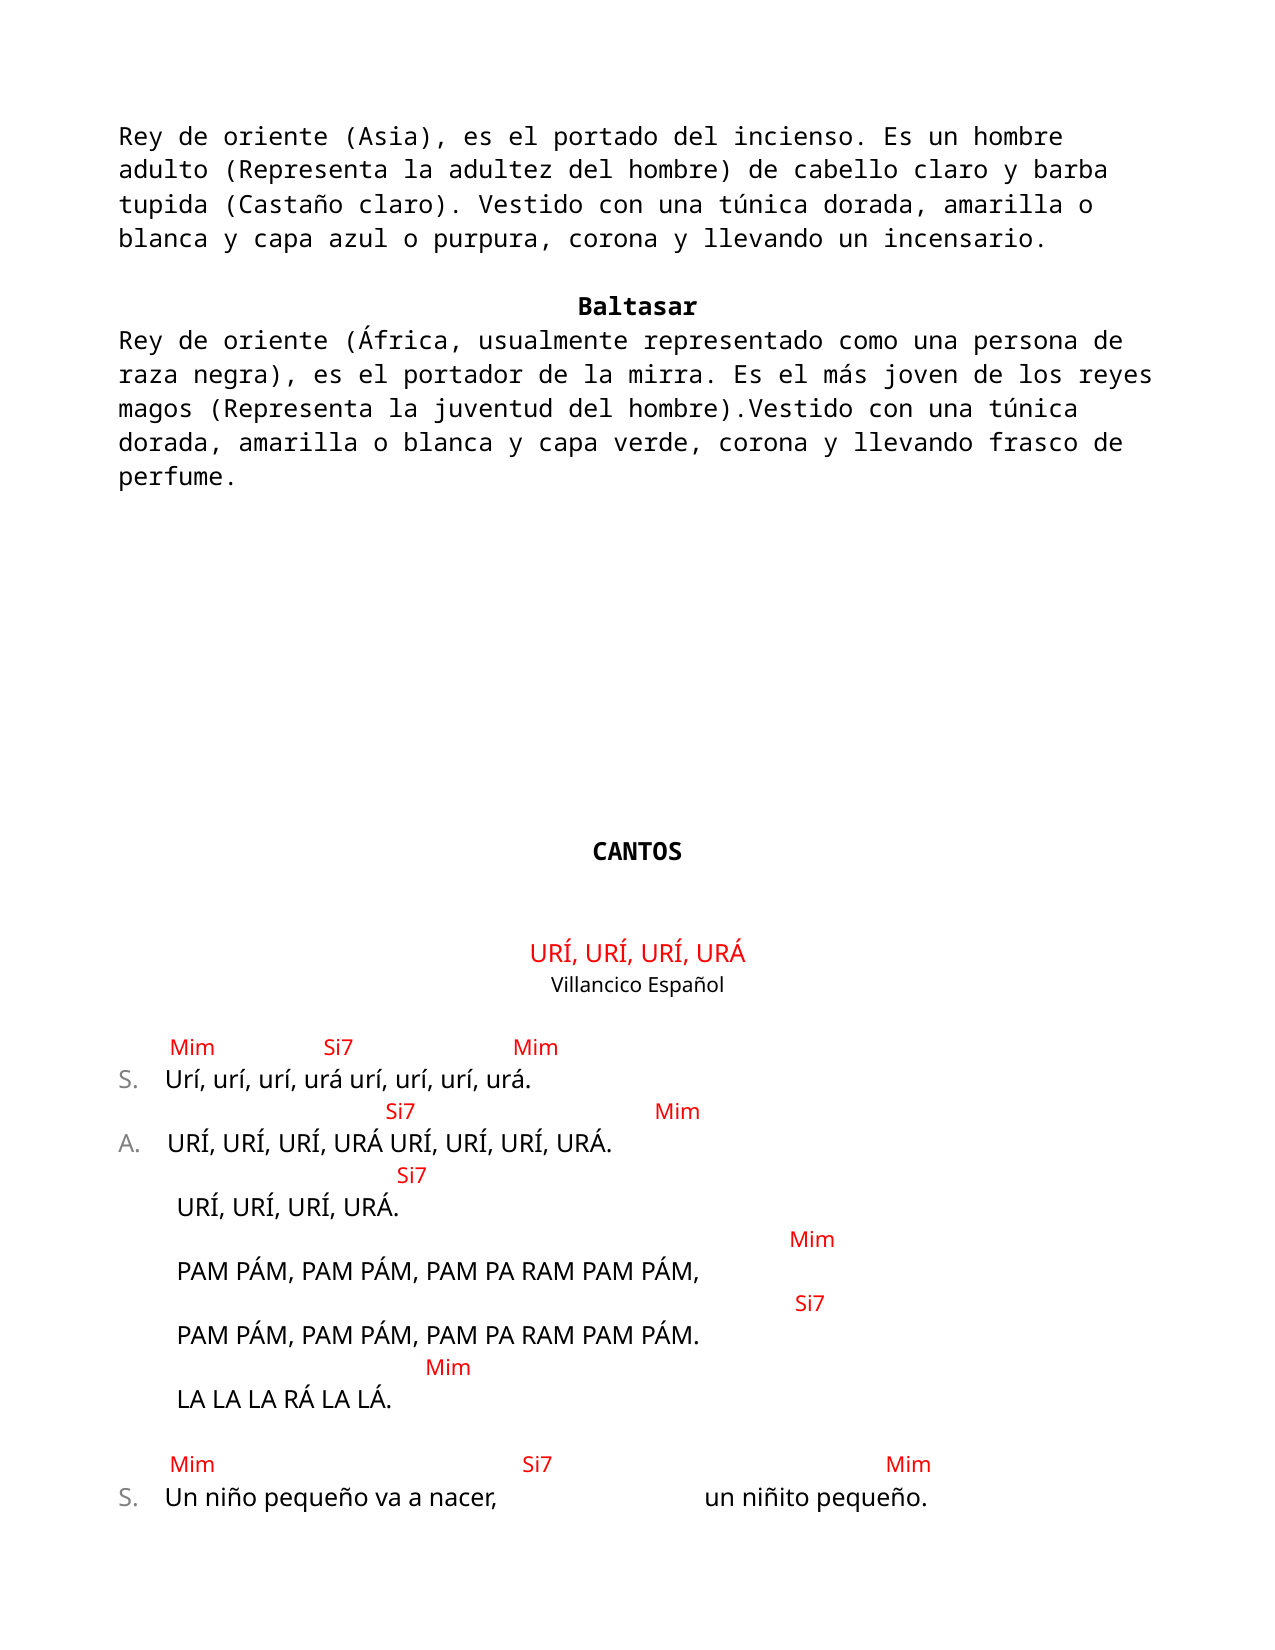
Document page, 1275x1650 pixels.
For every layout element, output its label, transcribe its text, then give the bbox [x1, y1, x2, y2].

text A. URÍ, URÍ, URÍ, URÁ URÍ, URÍ, URÍ, URÁ. [118, 1126, 1157, 1160]
text S. Urí, urí, urí, urá urí, urí, urí, urá. [118, 1062, 1157, 1096]
text CANTOS [118, 833, 1157, 867]
text un niñito pequeño. [652, 1479, 1157, 1513]
text PAM PÁM, PAM PÁM, PAM PA RAM PAM PÁM, [118, 1253, 1157, 1288]
text Mim [652, 1449, 1157, 1479]
text Mim Si7 Mim [118, 1032, 1157, 1062]
text Mim Si7 [118, 1449, 623, 1479]
text Mim [118, 1351, 1157, 1381]
text URÍ, URÍ, URÍ, URÁ [118, 936, 1157, 970]
text PAM PÁM, PAM PÁM, PAM PA RAM PAM PÁM. [118, 1317, 1157, 1351]
text Baltasar [118, 288, 1157, 322]
text Rey de oriente (África, usualmente representado como una persona de raza negra), es el portador de la mirra. Es el más joven de los reyes magos (Representa la juventud del hombre).Vestido con una túnica dorada, amarilla o blanca y capa verde, corona y llevando frasco de perfume. [118, 322, 1157, 493]
text S. Un niño pequeño va a nacer, [118, 1479, 623, 1513]
text Si7 [118, 1288, 1157, 1317]
text LA LA LA RÁ LA LÁ. [118, 1381, 1157, 1415]
text Mim [118, 1224, 1157, 1253]
text Si7 [118, 1160, 1157, 1190]
text URÍ, URÍ, URÍ, URÁ. [118, 1190, 1157, 1224]
text Villancico Español [118, 970, 1157, 998]
text Si7 Mim [118, 1096, 1157, 1126]
text Rey de oriente (Asia), es el portado del incienso. Es un hombre adulto (Representa la adultez del hombre) de cabello claro y barba tupida (Castaño claro). Vestido con una túnica dorada, amarilla o blanca y capa azul o purpura, corona y llevando un incensario. [118, 118, 1157, 254]
